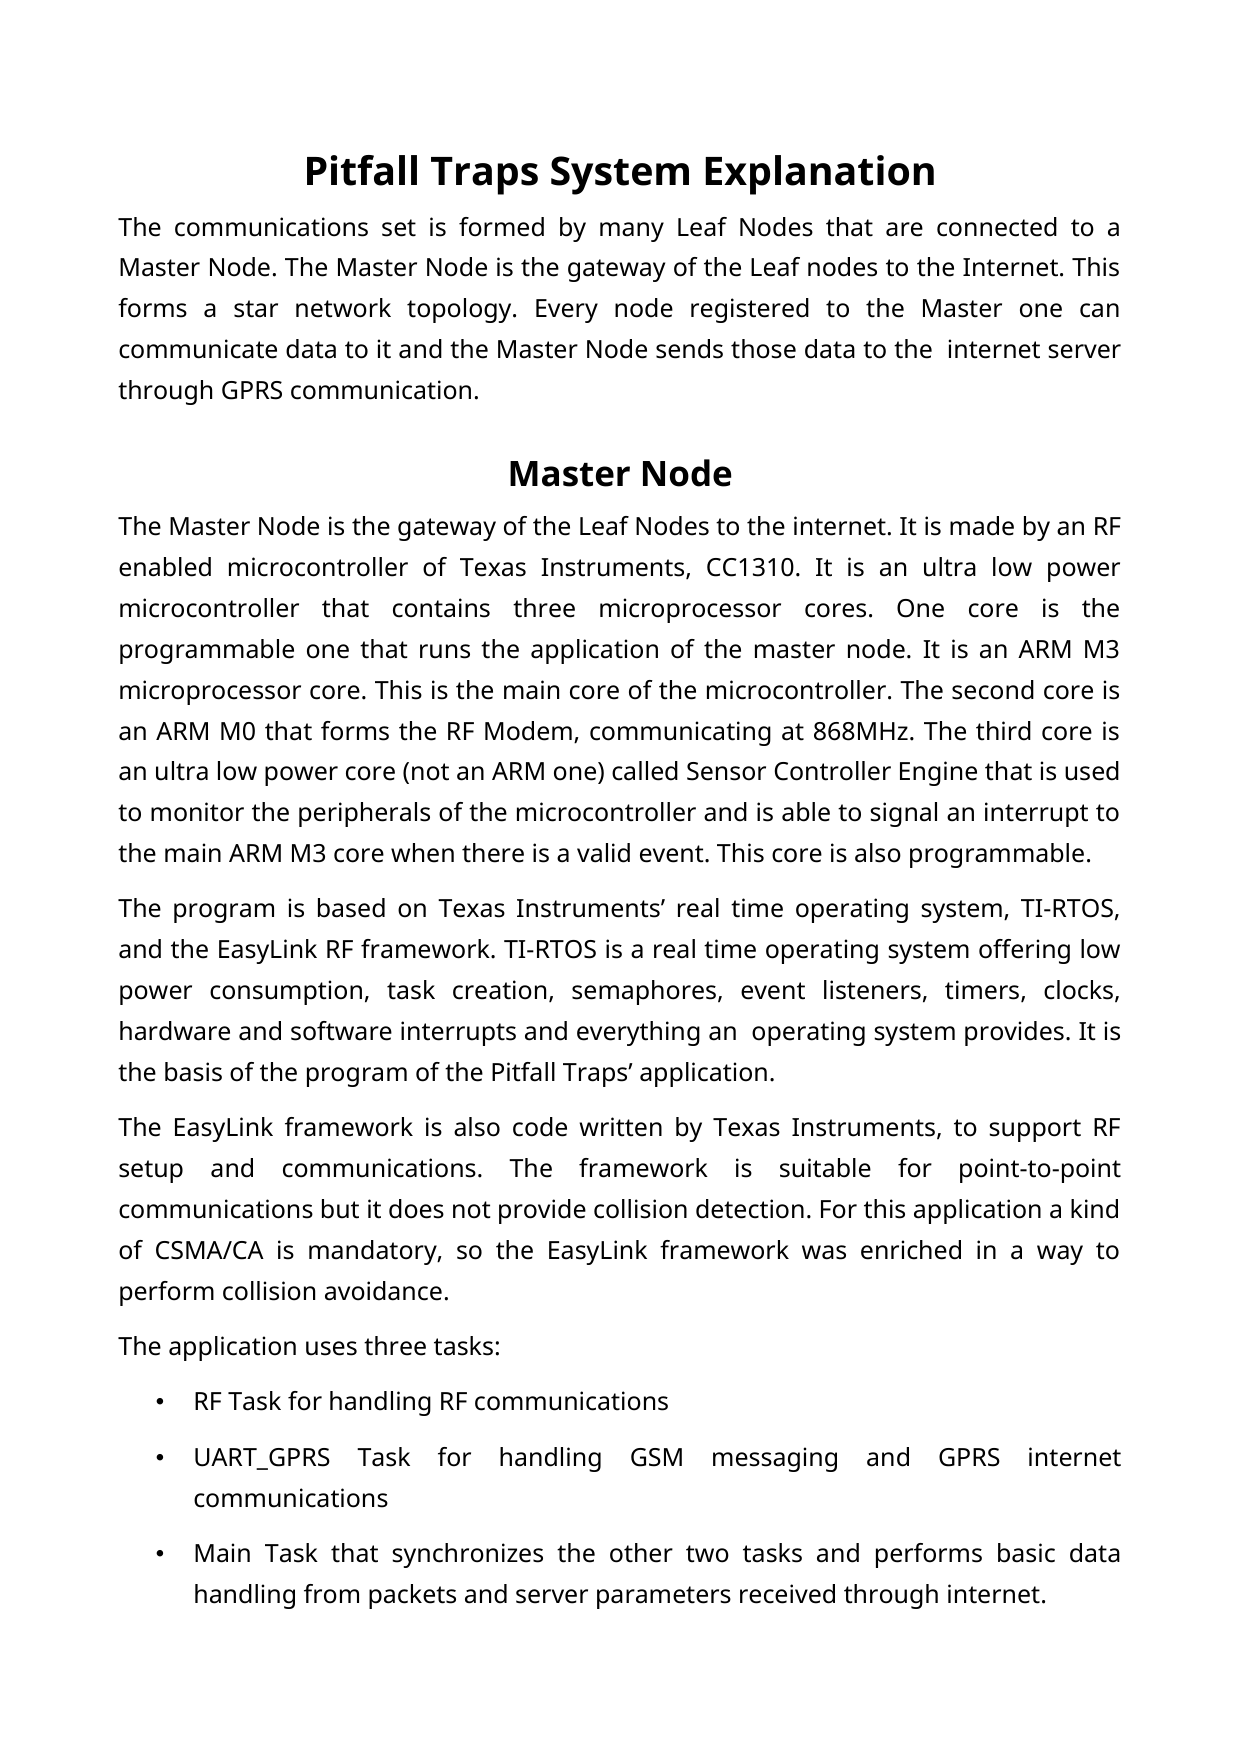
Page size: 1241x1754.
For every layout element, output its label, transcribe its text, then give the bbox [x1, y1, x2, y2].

list RF Task for handling RF communications [156, 1384, 1122, 1418]
subtitle Master Node [118, 449, 1122, 497]
list Main Task that synchronizes the other two tasks and performs basic data handling from packets and server parameters received through internet. [156, 1536, 1122, 1611]
list UART_GPRS Task for handling GSM messaging and GPRS internet communications [156, 1439, 1122, 1514]
text The program is based on Texas Instruments’ real time operating system, TI-RTOS, and the EasyLink RF framework. TI-RTOS is a real time operating system offering low power consumption, task creation, semaphores, event listeners, timers, clocks, hardware and software interrupts and everything an operating system provides. It is the basis of the program of the Pitfall Traps’ application. [118, 891, 1122, 1088]
text The Master Node is the gateway of the Leaf Nodes to the internet. It is made by an RF enabled microcontroller of Texas Instruments, CC1310. It is an ultra low power microcontroller that contains three microprocessor cores. One core is the programmable one that runs the application of the master node. It is an ARM M3 microprocessor core. This is the main core of the microcontroller. The second core is an ARM M0 that forms the RF Modem, communicating at 868MHz. The third core is an ultra low power core (not an ARM one) called Sensor Controller Engine that is used to monitor the peripherals of the microcontroller and is able to signal an interrupt to the main ARM M3 core when there is a valid event. This core is also programmable. [118, 509, 1122, 870]
text The application uses three tasks: [118, 1329, 1122, 1363]
text The communications set is formed by many Leaf Nodes that are connected to a Master Node. The Master Node is the gateway of the Leaf nodes to the Internet. This forms a star network topology. Every node registered to the Master one can communicate data to it and the Master Node sends those data to the internet server through GPRS communication. [118, 209, 1122, 407]
text The EasyLink framework is also code written by Texas Instruments, to support RF setup and communications. The framework is suitable for point-to-point communications but it does not provide collision detection. For this application a kind of CSMA/CA is mandatory, so the EasyLink framework was enriched in a way to perform collision avoidance. [118, 1110, 1122, 1307]
subtitle Pitfall Traps System Explanation [118, 143, 1122, 197]
